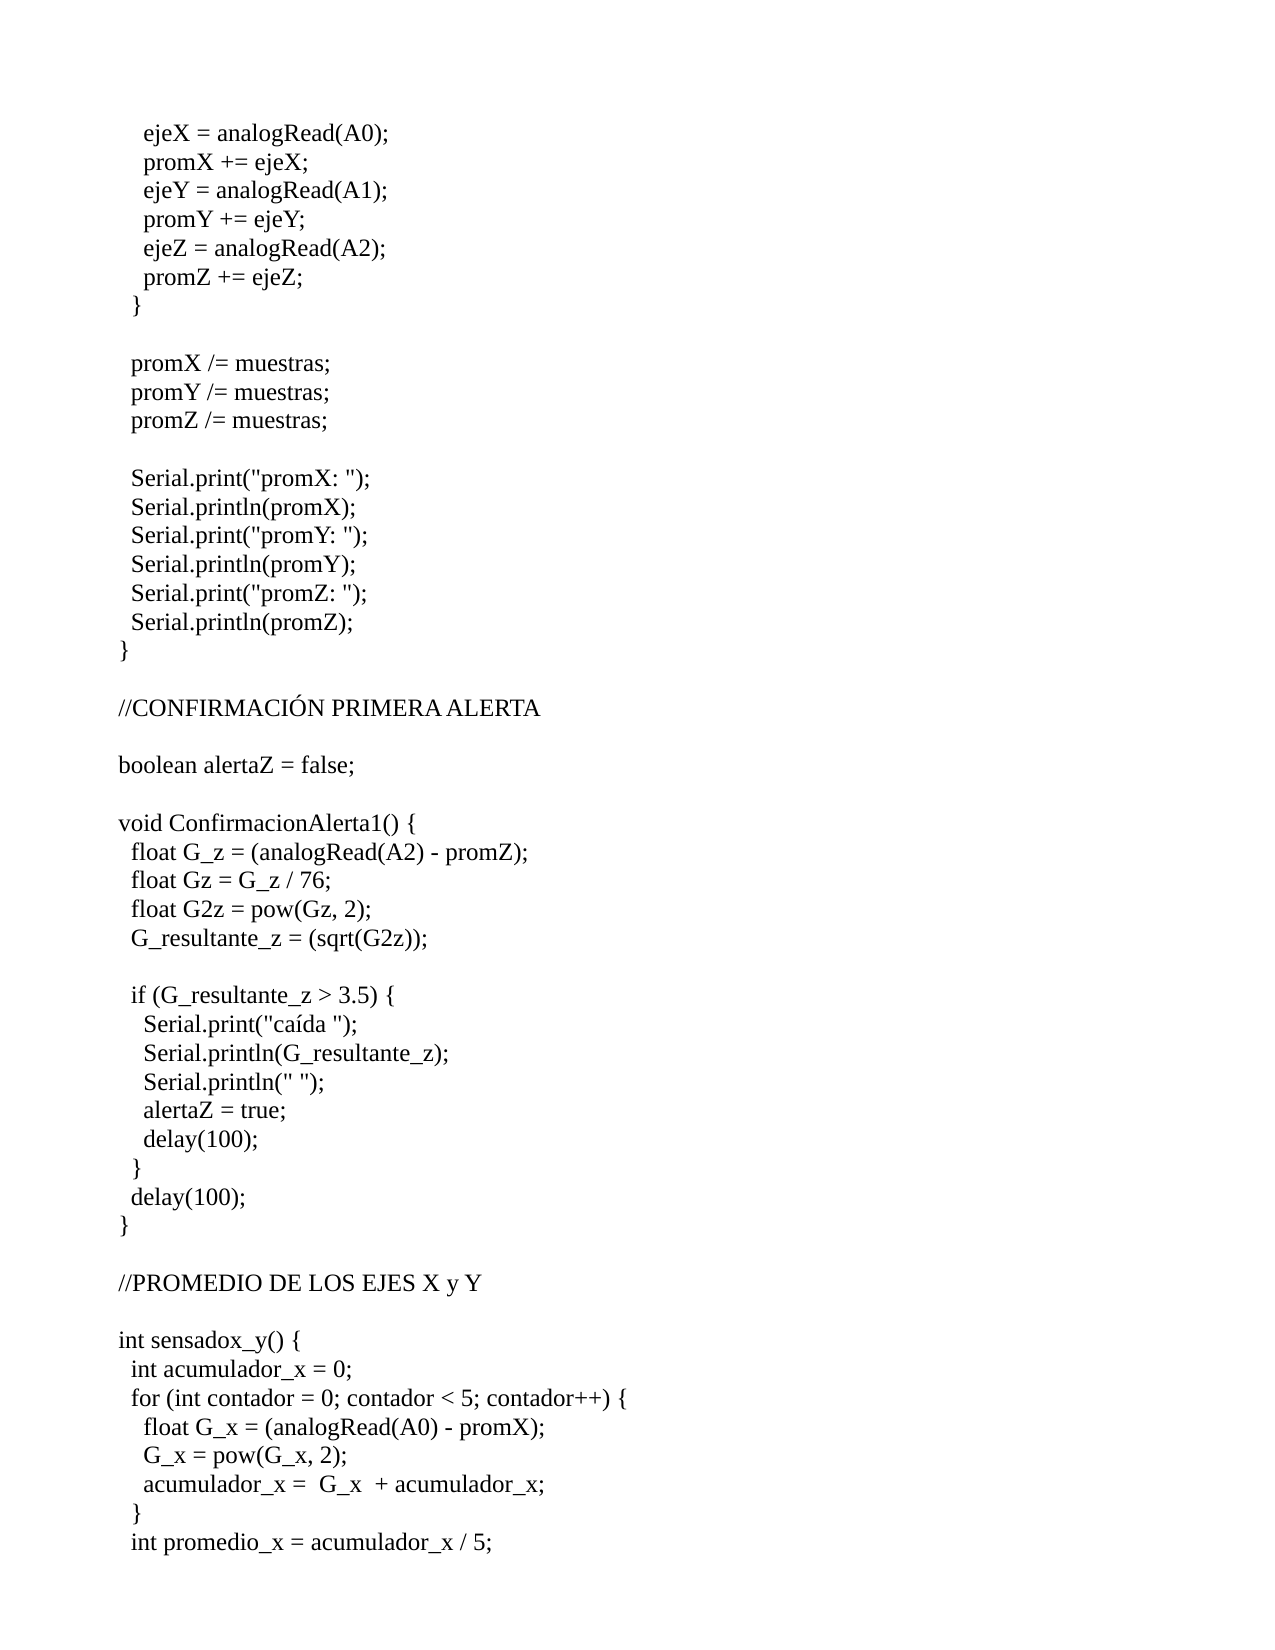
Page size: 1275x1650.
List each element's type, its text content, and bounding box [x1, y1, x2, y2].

text boolean alertaZ = false; [118, 751, 1157, 779]
text promZ /= muestras; [118, 406, 1157, 434]
text promY /= muestras; [118, 377, 1157, 406]
text Serial.println(promZ); [118, 607, 1157, 636]
text } [118, 1211, 1157, 1239]
text alertaZ = true; [118, 1096, 1157, 1124]
text Serial.println(G_resultante_z); [118, 1038, 1157, 1067]
text if (G_resultante_z > 3.5) { [118, 981, 1157, 1009]
text acumulador_x = G_x + acumulador_x; [118, 1469, 1157, 1498]
text } [118, 1498, 1157, 1527]
text float G_z = (analogRead(A2) - promZ); [118, 837, 1157, 866]
text Serial.println(promY); [118, 549, 1157, 578]
text ejeX = analogRead(A0); [118, 118, 1157, 147]
text float G2z = pow(Gz, 2); [118, 894, 1157, 923]
text int promedio_x = acumulador_x / 5; [118, 1527, 1157, 1556]
text Serial.print("caída "); [118, 1009, 1157, 1038]
text delay(100); [118, 1182, 1157, 1211]
text promY += ejeY; [118, 204, 1157, 233]
text delay(100); [118, 1124, 1157, 1153]
text Serial.print("promZ: "); [118, 578, 1157, 607]
text for (int contador = 0; contador < 5; contador++) { [118, 1383, 1157, 1412]
text //CONFIRMACIÓN PRIMERA ALERTA [118, 693, 1157, 722]
text ejeY = analogRead(A1); [118, 176, 1157, 204]
text Serial.println(promX); [118, 492, 1157, 521]
text int acumulador_x = 0; [118, 1354, 1157, 1383]
text promX /= muestras; [118, 348, 1157, 377]
text void ConfirmacionAlerta1() { [118, 808, 1157, 837]
text //PROMEDIO DE LOS EJES X y Y [118, 1268, 1157, 1297]
text G_x = pow(G_x, 2); [118, 1441, 1157, 1469]
text Serial.println(" "); [118, 1067, 1157, 1096]
text Serial.print("promY: "); [118, 521, 1157, 549]
text G_resultante_z = (sqrt(G2z)); [118, 923, 1157, 952]
text promZ += ejeZ; [118, 262, 1157, 291]
text } [118, 636, 1157, 664]
text float Gz = G_z / 76; [118, 866, 1157, 894]
text ejeZ = analogRead(A2); [118, 233, 1157, 262]
text promX += ejeX; [118, 147, 1157, 176]
text int sensadox_y() { [118, 1326, 1157, 1354]
text float G_x = (analogRead(A0) - promX); [118, 1412, 1157, 1441]
text } [118, 291, 1157, 319]
text Serial.print("promX: "); [118, 463, 1157, 492]
text } [118, 1153, 1157, 1182]
